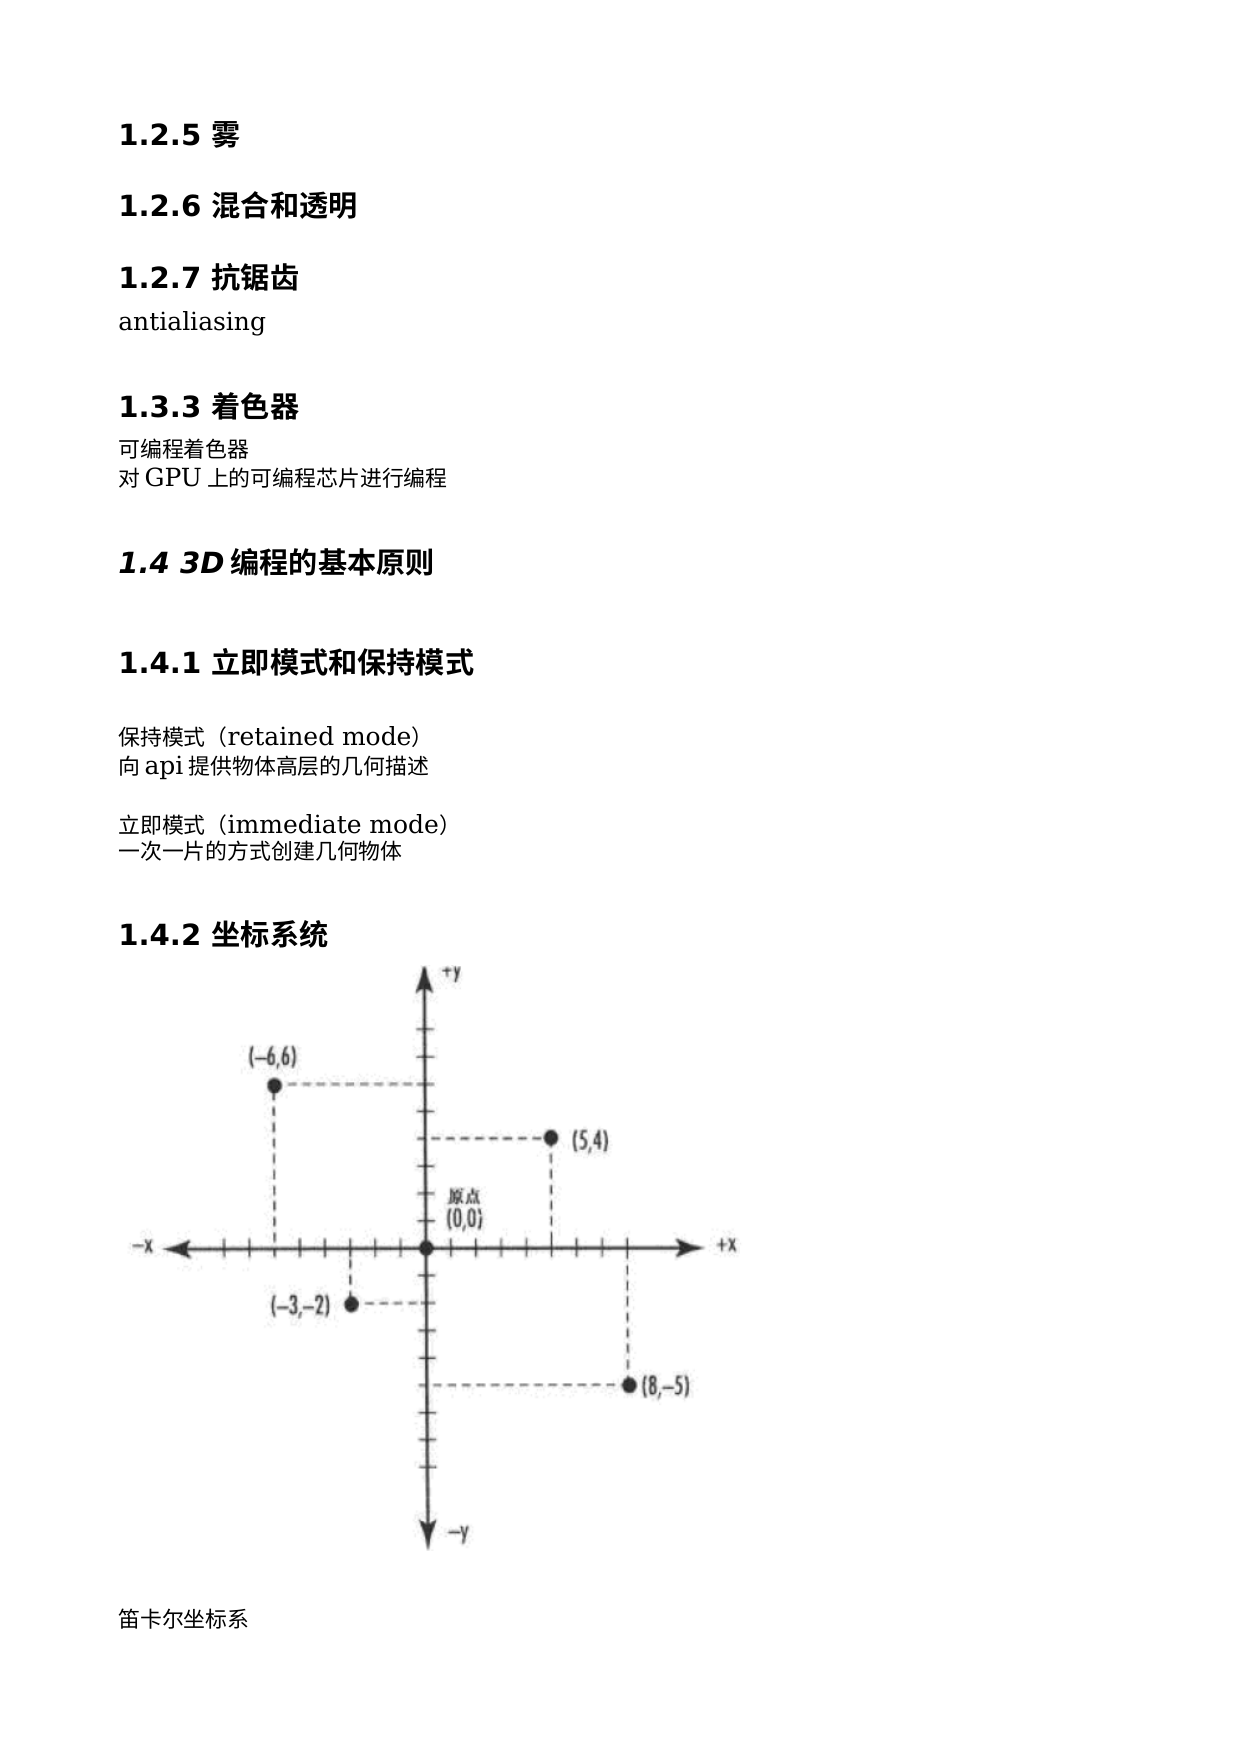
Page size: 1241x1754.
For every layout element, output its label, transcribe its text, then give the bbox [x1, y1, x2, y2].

subtitle 1.4.1 立即模式和保持模式 [118, 647, 1122, 681]
text 一次一片的方式创建几何物体 [118, 839, 1122, 864]
text 向api提供物体高层的几何描述 [118, 752, 1122, 781]
subtitle 1.4.2 坐标系统 [118, 919, 1122, 953]
subtitle 1.2.7 抗锯齿 [118, 261, 1122, 295]
text 可编程着色器 [118, 437, 1122, 463]
subtitle 1.2.6 混合和透明 [118, 189, 1122, 223]
text 保持模式（retained mode） [118, 722, 1122, 752]
subtitle 1.2.5 雾 [118, 118, 1122, 152]
picture [118, 965, 753, 1551]
text 立即模式（immediate mode） [118, 810, 1122, 839]
text 笛卡尔坐标系 [118, 1607, 1122, 1632]
text antialiasing [118, 307, 1122, 337]
subtitle 1.4 3D编程的基本原则 [118, 546, 1122, 580]
text 对GPU上的可编程芯片进行编程 [118, 463, 1122, 492]
subtitle 1.3.3 着色器 [118, 391, 1122, 425]
